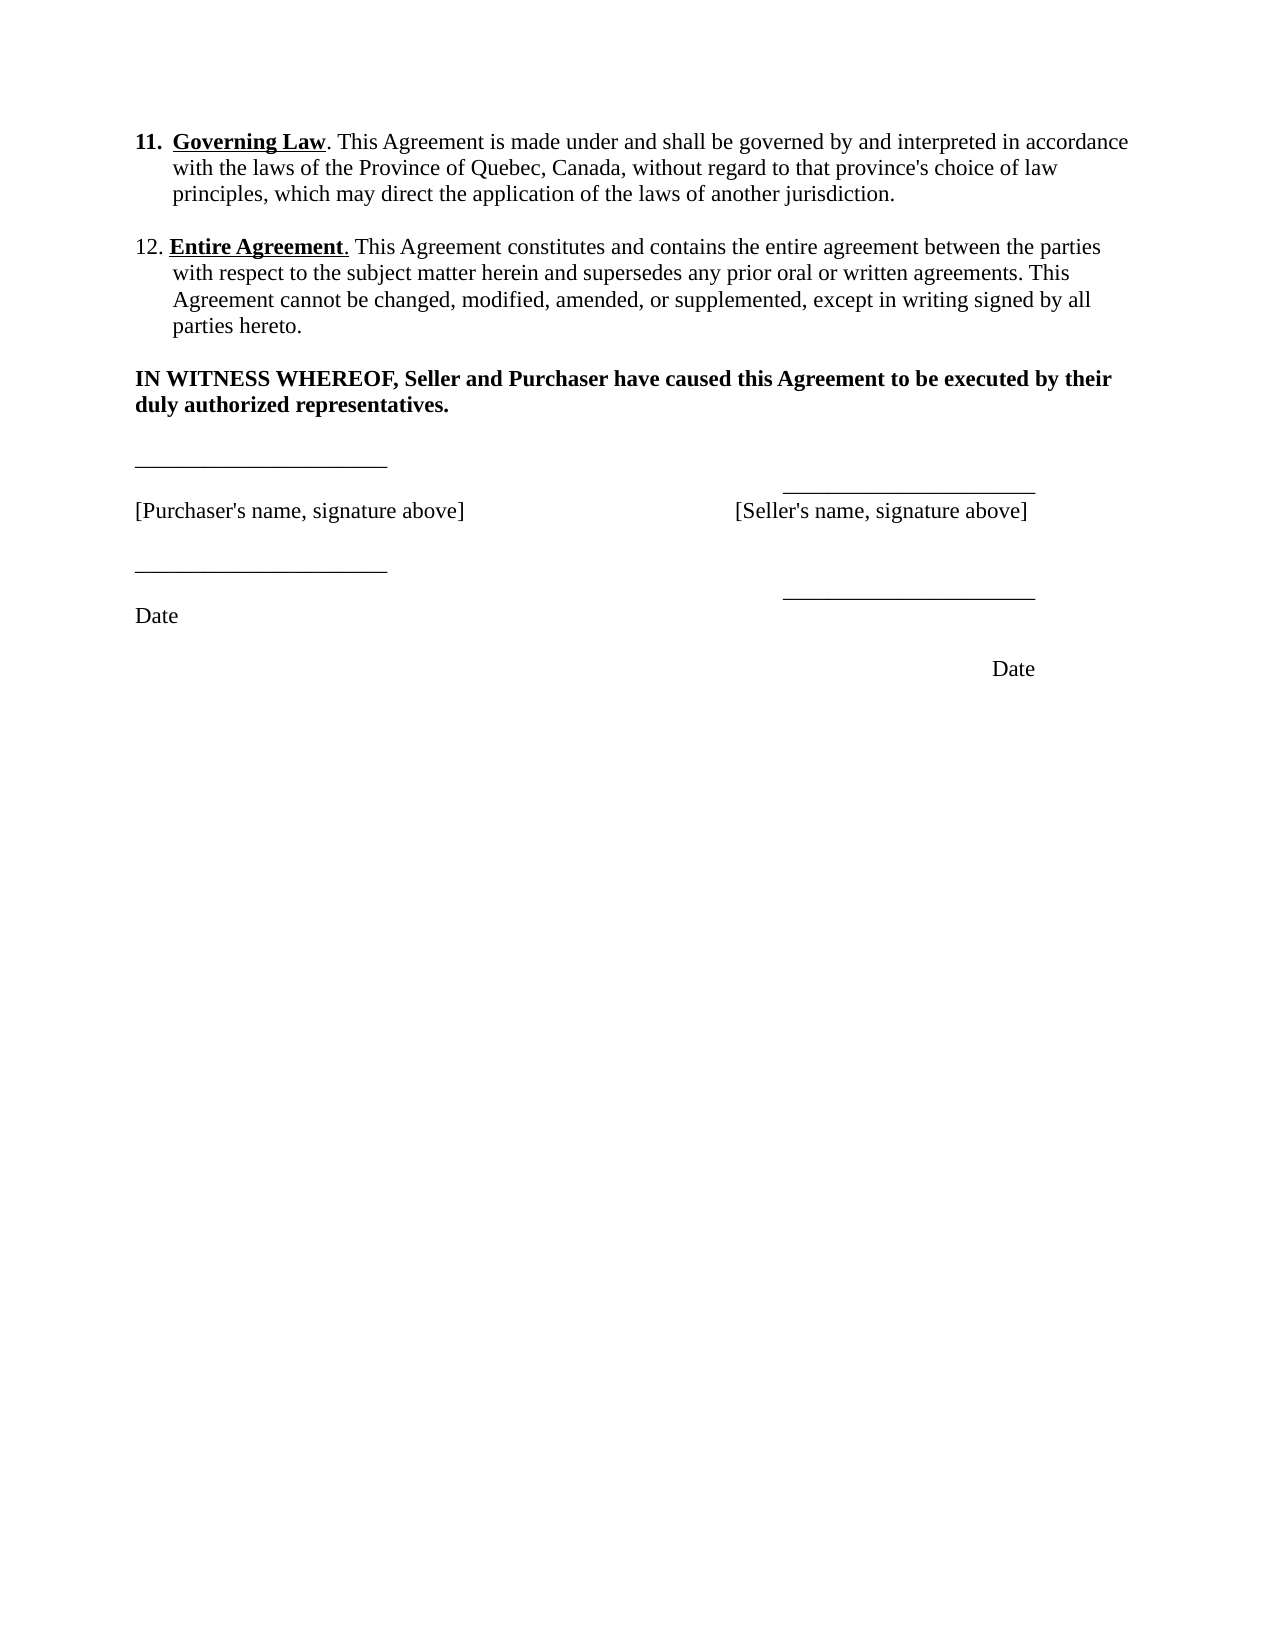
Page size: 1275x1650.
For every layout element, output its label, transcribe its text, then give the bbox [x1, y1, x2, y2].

text ______________________ ______________________ [135, 549, 1140, 602]
text IN WITNESS WHEREOF, Seller and Purchaser have caused this Agreement to be executed by their duly authorized representatives. [135, 365, 1140, 418]
text 12. Entire Agreement. This Agreement constitutes and contains the entire agreement between the parties with respect to the subject matter herein and supersedes any prior oral or written agreements. This Agreement cannot be changed, modified, amended, or supplemented, except in writing signed by all parties hereto. [135, 233, 1140, 338]
text Date Date [135, 602, 1140, 681]
text ______________________ ______________________ [135, 444, 1140, 497]
list Governing Law. This Agreement is made under and shall be governed by and interpreted in accordance with the laws of the Province of Quebec, Canada, without regard to that province's choice of law principles, which may direct the application of the laws of another jurisdiction. [135, 128, 1140, 207]
text [Purchaser's name, signature above] [Seller's name, signature above] [135, 497, 1140, 523]
